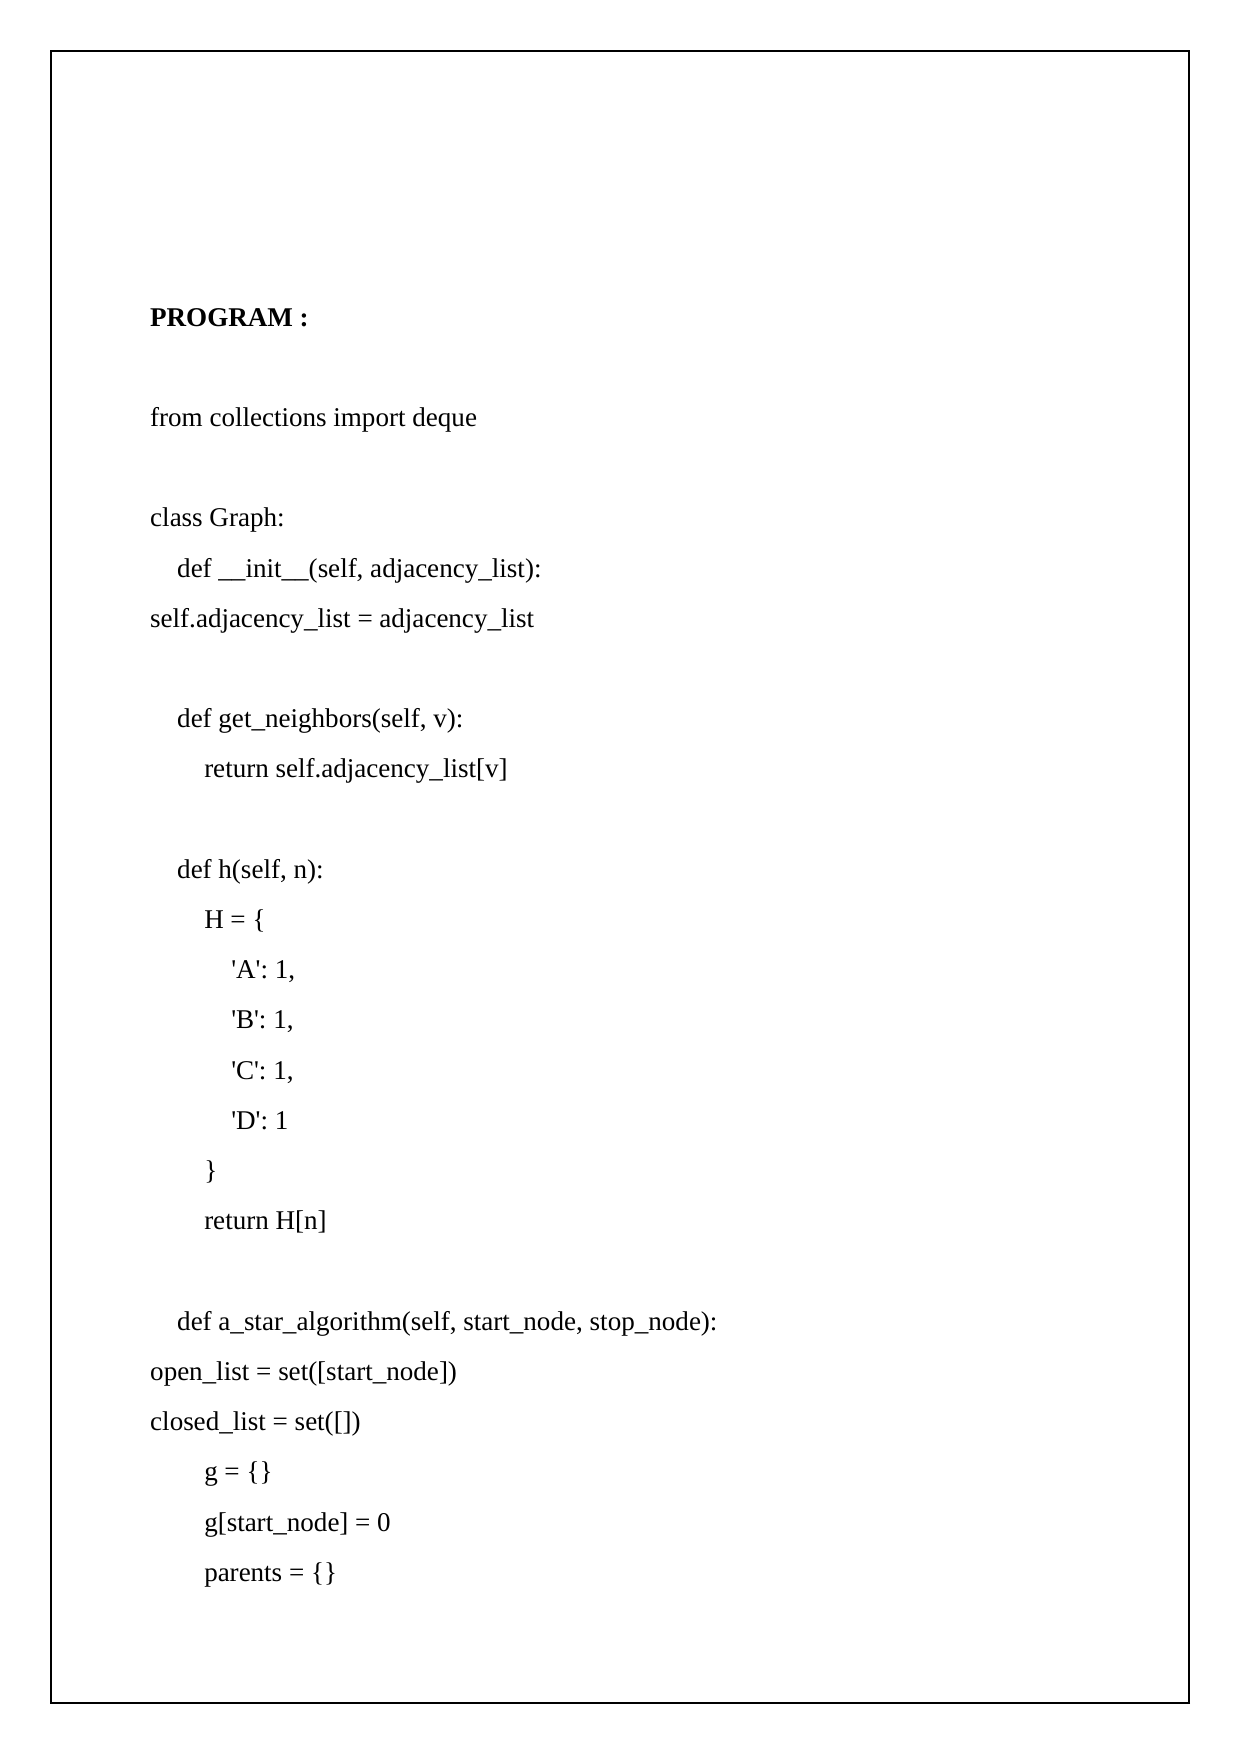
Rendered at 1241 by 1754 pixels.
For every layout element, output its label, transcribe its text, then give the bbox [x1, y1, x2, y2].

text 'C': 1, [150, 1054, 1090, 1085]
text closed_list = set([]) [150, 1405, 1090, 1436]
text return self.adjacency_list[v] [150, 752, 1090, 784]
text } [150, 1154, 1090, 1185]
text g[start_node] = 0 [150, 1506, 1090, 1537]
text from collections import deque [150, 401, 1090, 432]
text H = { [150, 903, 1090, 934]
text class Graph: [150, 501, 1090, 533]
text 'B': 1, [150, 1003, 1090, 1035]
text def __init__(self, adjacency_list): [150, 552, 1090, 583]
text open_list = set([start_node]) [150, 1355, 1090, 1386]
text PROGRAM : [150, 301, 1090, 332]
text 'A': 1, [150, 953, 1090, 984]
text def a_star_algorithm(self, start_node, stop_node): [150, 1305, 1090, 1336]
text g = {} [150, 1455, 1090, 1487]
text parents = {} [150, 1556, 1090, 1587]
text def h(self, n): [150, 853, 1090, 884]
text return H[n] [150, 1204, 1090, 1236]
text 'D': 1 [150, 1104, 1090, 1135]
text self.adjacency_list = adjacency_list [150, 602, 1090, 633]
text def get_neighbors(self, v): [150, 702, 1090, 733]
